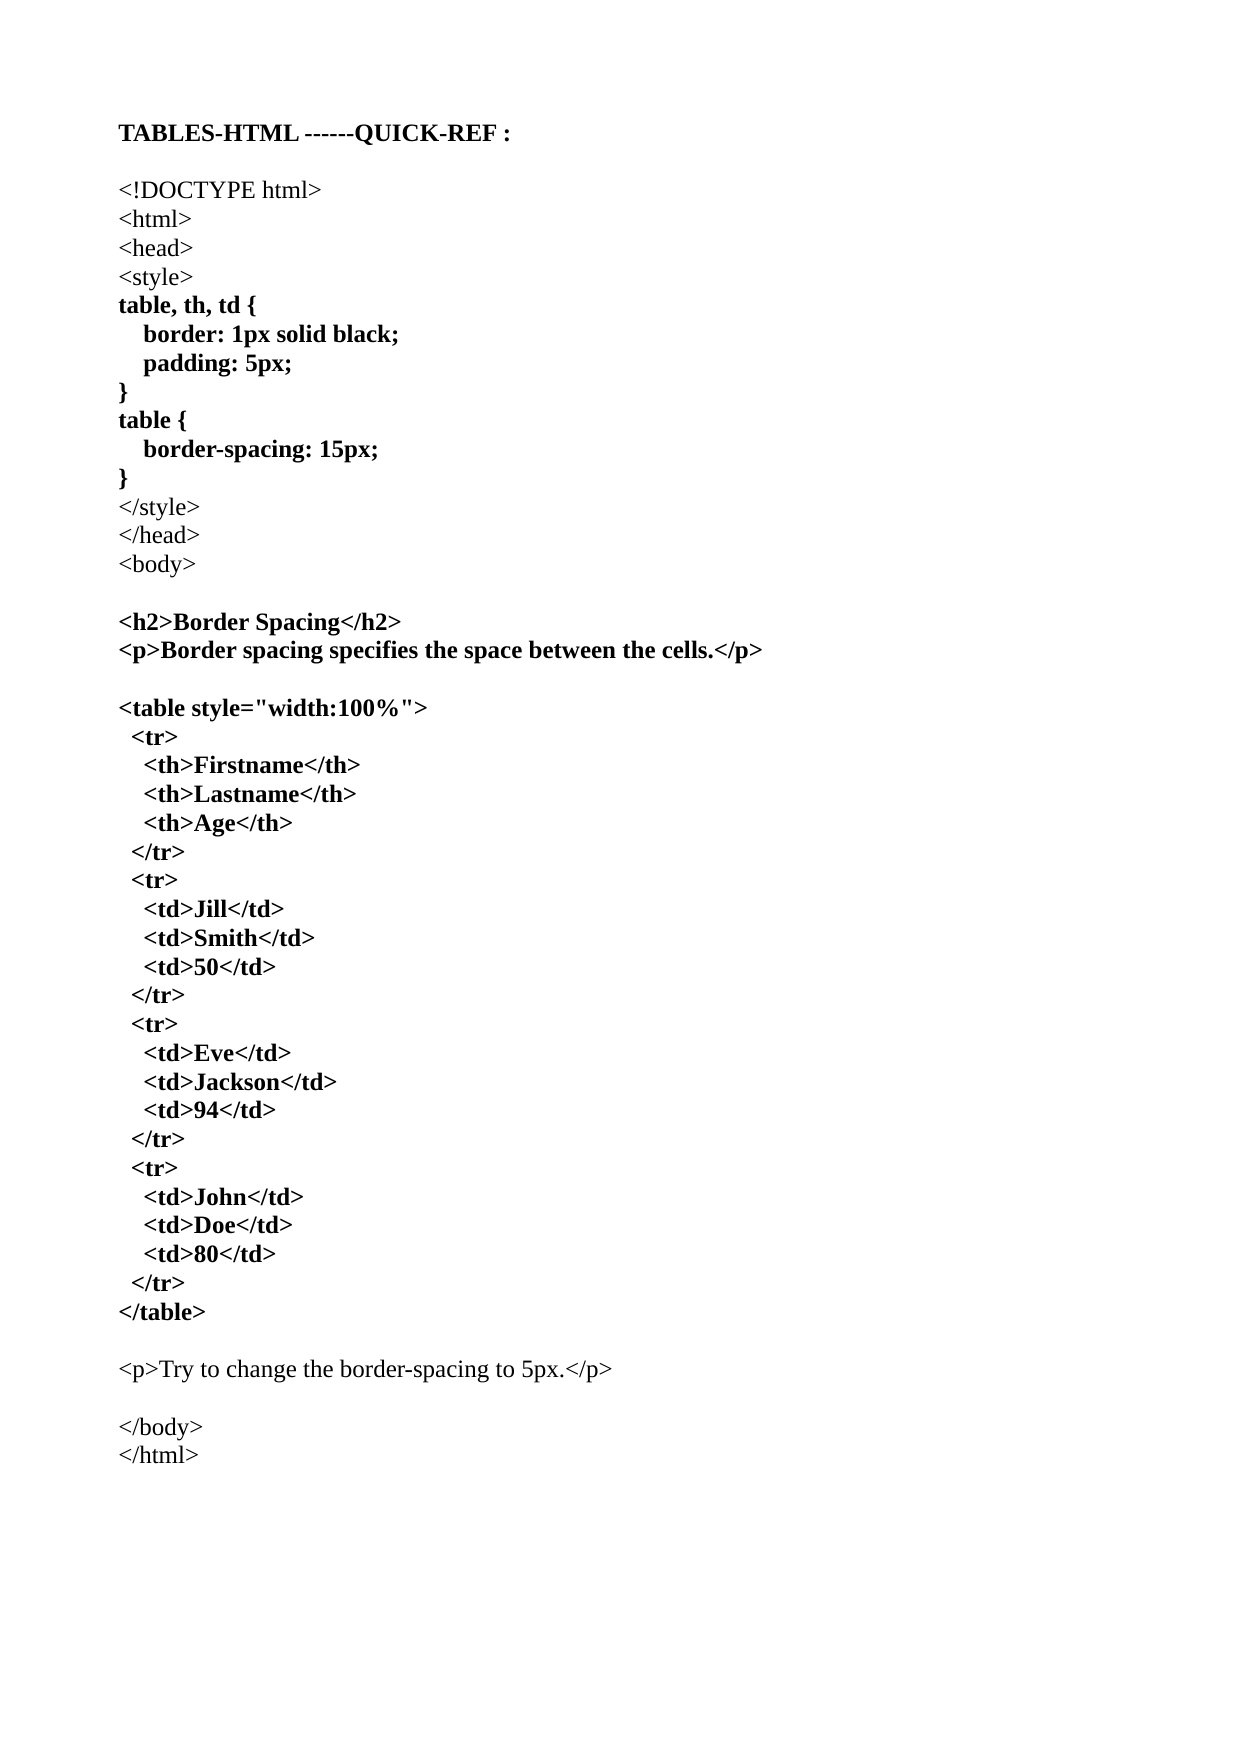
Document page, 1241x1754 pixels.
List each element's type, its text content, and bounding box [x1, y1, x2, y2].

text border: 1px solid black; [118, 319, 1122, 348]
text </tr> [118, 1124, 1122, 1153]
text table { [118, 406, 1122, 434]
text <h2>Border Spacing</h2> [118, 607, 1122, 636]
text </tr> [118, 1268, 1122, 1297]
text <td>94</td> [118, 1096, 1122, 1124]
text </tr> [118, 837, 1122, 866]
text <tr> [118, 722, 1122, 751]
text <p>Border spacing specifies the space between the cells.</p> [118, 636, 1122, 664]
text </body> [118, 1412, 1122, 1441]
text <td>Jackson</td> [118, 1067, 1122, 1096]
text padding: 5px; [118, 348, 1122, 377]
text <table style="width:100%"> [118, 693, 1122, 722]
text <td>Eve</td> [118, 1038, 1122, 1067]
text </table> [118, 1297, 1122, 1326]
text } [118, 463, 1122, 492]
text <td>Smith</td> [118, 923, 1122, 952]
text </tr> [118, 981, 1122, 1009]
text <td>80</td> [118, 1239, 1122, 1268]
text <tr> [118, 1153, 1122, 1182]
text <td>John</td> [118, 1182, 1122, 1211]
text <th>Age</th> [118, 808, 1122, 837]
text </style> [118, 492, 1122, 521]
text <td>50</td> [118, 952, 1122, 981]
text <p>Try to change the border-spacing to 5px.</p> [118, 1354, 1122, 1383]
text <td>Doe</td> [118, 1211, 1122, 1239]
text <html> [118, 204, 1122, 233]
text <style> [118, 262, 1122, 291]
text border-spacing: 15px; [118, 434, 1122, 463]
text <th>Lastname</th> [118, 779, 1122, 808]
text <th>Firstname</th> [118, 751, 1122, 779]
text <tr> [118, 1009, 1122, 1038]
text table, th, td { [118, 291, 1122, 319]
text <body> [118, 549, 1122, 578]
text TABLES-HTML ------QUICK-REF : [118, 118, 1122, 147]
text <head> [118, 233, 1122, 262]
text </head> [118, 521, 1122, 549]
text } [118, 377, 1122, 406]
text <td>Jill</td> [118, 894, 1122, 923]
text </html> [118, 1441, 1122, 1469]
text <tr> [118, 866, 1122, 894]
text <!DOCTYPE html> [118, 176, 1122, 204]
